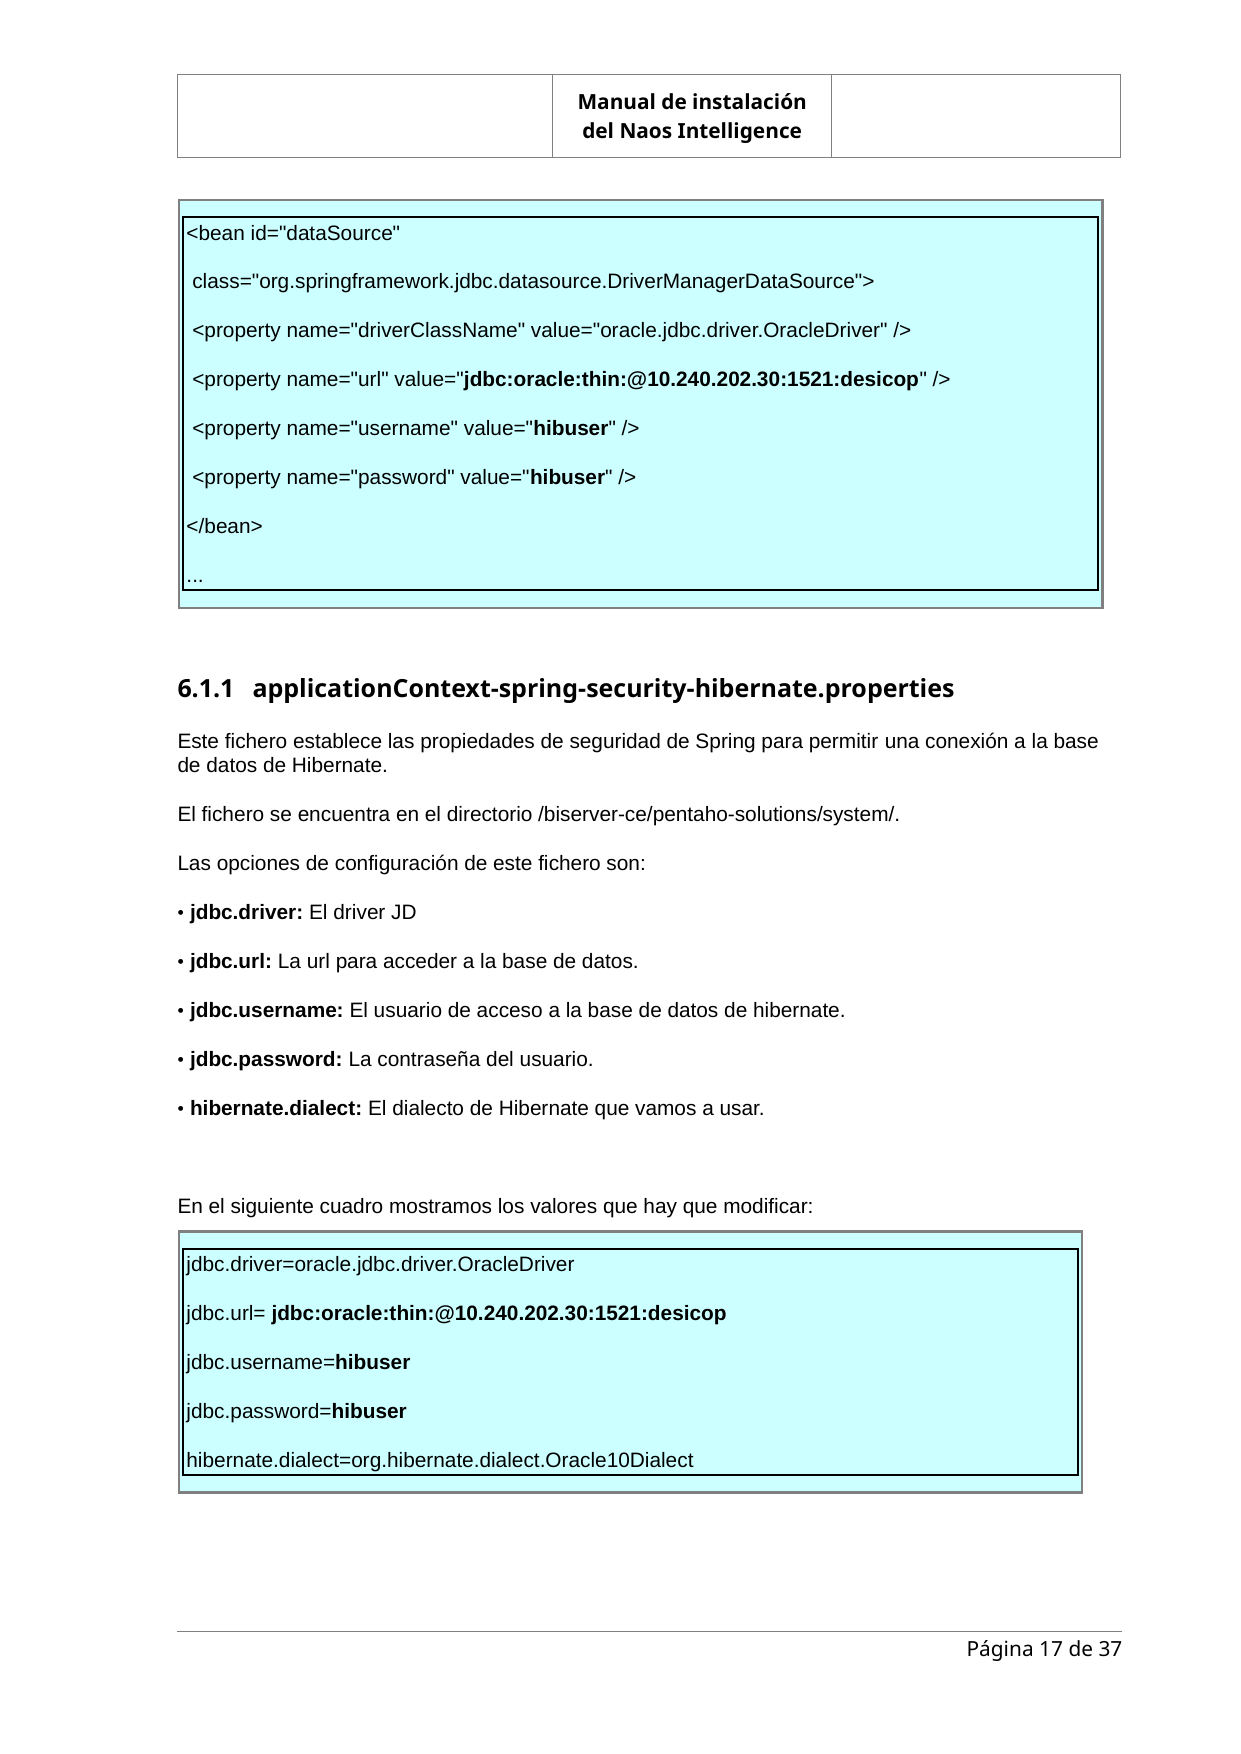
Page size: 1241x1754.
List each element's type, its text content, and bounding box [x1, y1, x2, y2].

table_header <bean id="dataSource" class="org.springframework.jdbc.datasource.DriverManagerDataSource"> <property name="driverClassName" value="oracle.jdbc.driver.OracleDriver" /> <property name="url" value="jdbc:oracle:thin:@10.240.202.30:1521:desicop" /> <property name="username" value="hibuser" /> <property name="password" value="hibuser" /> </bean> ... [180, 201, 1101, 607]
table_header jdbc.driver=oracle.jdbc.driver.OracleDriver jdbc.url= jdbc:oracle:thin:@10.240.202.30:1521:desicop jdbc.username=hibuser jdbc.password=hibuser hibernate.dialect=org.hibernate.dialect.Oracle10Dialect [180, 1233, 1081, 1491]
list jdbc.password: La contraseña del usuario. [177, 1047, 1122, 1071]
text Este fichero establece las propiedades de seguridad de Spring para permitir una conexión a la base de datos de Hibernate. [177, 729, 1122, 777]
subtitle applicationContext-spring-security-hibernate.properties [177, 670, 1122, 704]
text Las opciones de configuración de este fichero son: [177, 851, 1122, 875]
text El fichero se encuentra en el directorio /biserver-ce/pentaho-solutions/system/. [177, 802, 1122, 826]
text En el siguiente cuadro mostramos los valores que hay que modificar: [177, 1194, 1122, 1218]
list jdbc.username: El usuario de acceso a la base de datos de hibernate. [177, 998, 1122, 1022]
list jdbc.url: La url para acceder a la base de datos. [177, 949, 1122, 973]
list jdbc.driver: El driver JD [177, 900, 1122, 924]
list hibernate.dialect: El dialecto de Hibernate que vamos a usar. [177, 1096, 1122, 1120]
